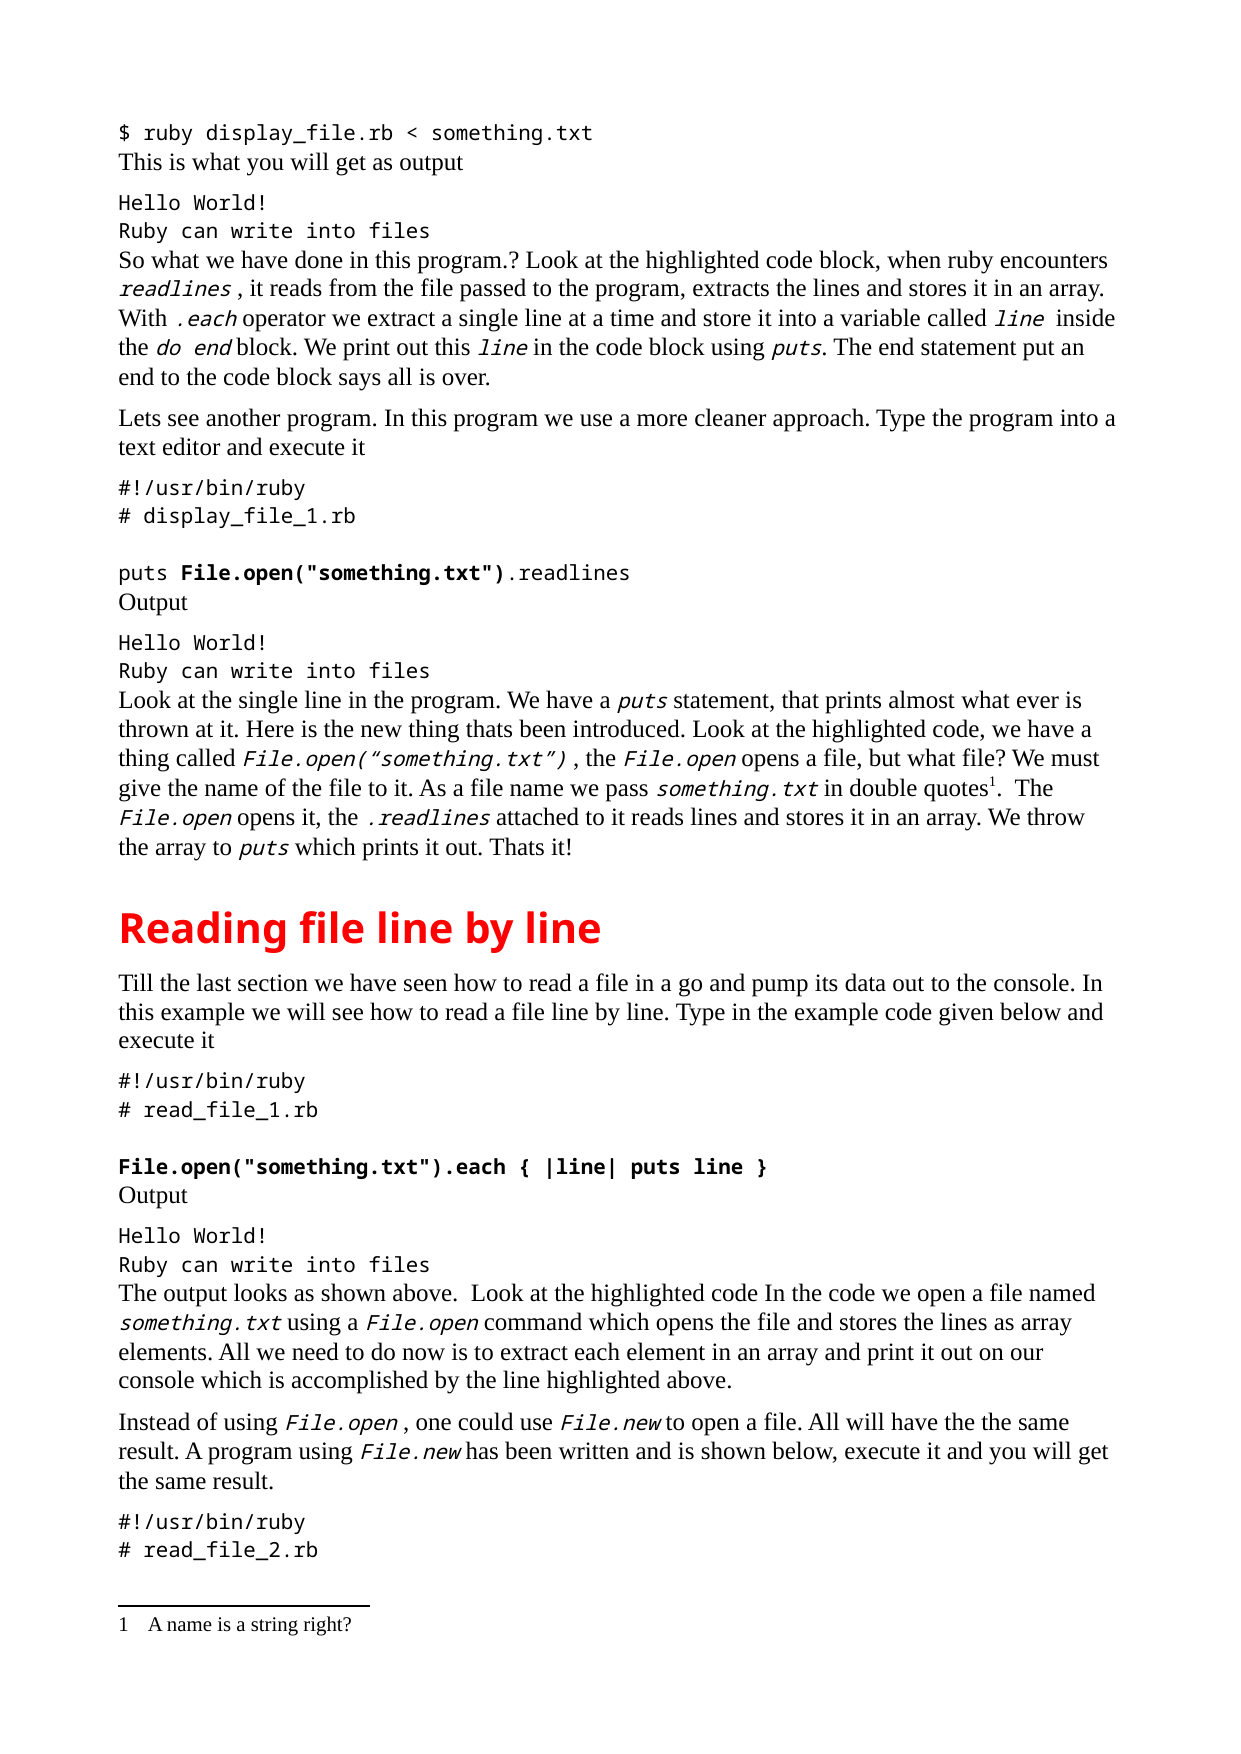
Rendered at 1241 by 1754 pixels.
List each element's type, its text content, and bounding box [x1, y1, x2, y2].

text Ruby can write into files [118, 657, 1122, 685]
text A name is a string right? [118, 1612, 1122, 1636]
text Hello World! [118, 628, 1122, 657]
text File.open("something.txt").each { |line| puts line } [118, 1152, 1122, 1180]
text Look at the single line in the program. We have a puts statement, that prints almost what ever is thrown at it. Here is the new thing thats been introduced. Look at the highlighted code, we have a thing called File.open(“something.txt”) , the File.open opens a file, but what file? We must give the name of the file to it. As a file name we pass something.txt in double quotes. The File.open opens it, the .readlines attached to it reads lines and stores it in an array. We throw the array to puts which prints it out. Thats it! [118, 685, 1122, 861]
text Output [118, 1180, 1122, 1209]
text Lets see another program. In this program we use a more cleaner approach. Type the program into a text editor and execute it [118, 403, 1122, 461]
text Hello World! [118, 1222, 1122, 1250]
text Hello World! [118, 188, 1122, 216]
text The output looks as shown above. Look at the highlighted code In the code we open a file named something.txt using a File.open command which opens the file and stores the lines as array elements. All we need to do now is to extract each element in an array and print it out on our console which is accomplished by the line highlighted above. [118, 1278, 1122, 1394]
text So what we have done in this program.? Look at the highlighted code block, when ruby encounters readlines , it reads from the file passed to the program, extracts the lines and stores it in an array. With .each operator we extract a single line at a time and store it into a variable called line inside the do end block. We print out this line in the code block using puts. The end statement put an end to the code block says all is over. [118, 245, 1122, 391]
text puts File.open("something.txt").readlines [118, 558, 1122, 587]
text This is what you will get as output [118, 147, 1122, 175]
subtitle Reading file line by line [118, 899, 1122, 955]
text # display_file_1.rb [118, 502, 1122, 530]
text Till the last section we have seen how to read a file in a go and pump its data out to the console. In this example we will see how to read a file line by line. Type in the example code given below and execute it [118, 968, 1122, 1054]
text Instead of using File.open , one could use File.new to open a file. All will have the the same result. A program using File.new has been written and is shown below, execute it and you will get the same result. [118, 1407, 1122, 1494]
text Output [118, 587, 1122, 616]
text $ ruby display_file.rb < something.txt [118, 118, 1122, 147]
text # read_file_1.rb [118, 1095, 1122, 1123]
text Ruby can write into files [118, 1250, 1122, 1278]
text #!/usr/bin/ruby [118, 473, 1122, 502]
text Ruby can write into files [118, 216, 1122, 245]
text # read_file_2.rb [118, 1535, 1122, 1564]
text #!/usr/bin/ruby [118, 1507, 1122, 1535]
text #!/usr/bin/ruby [118, 1067, 1122, 1095]
